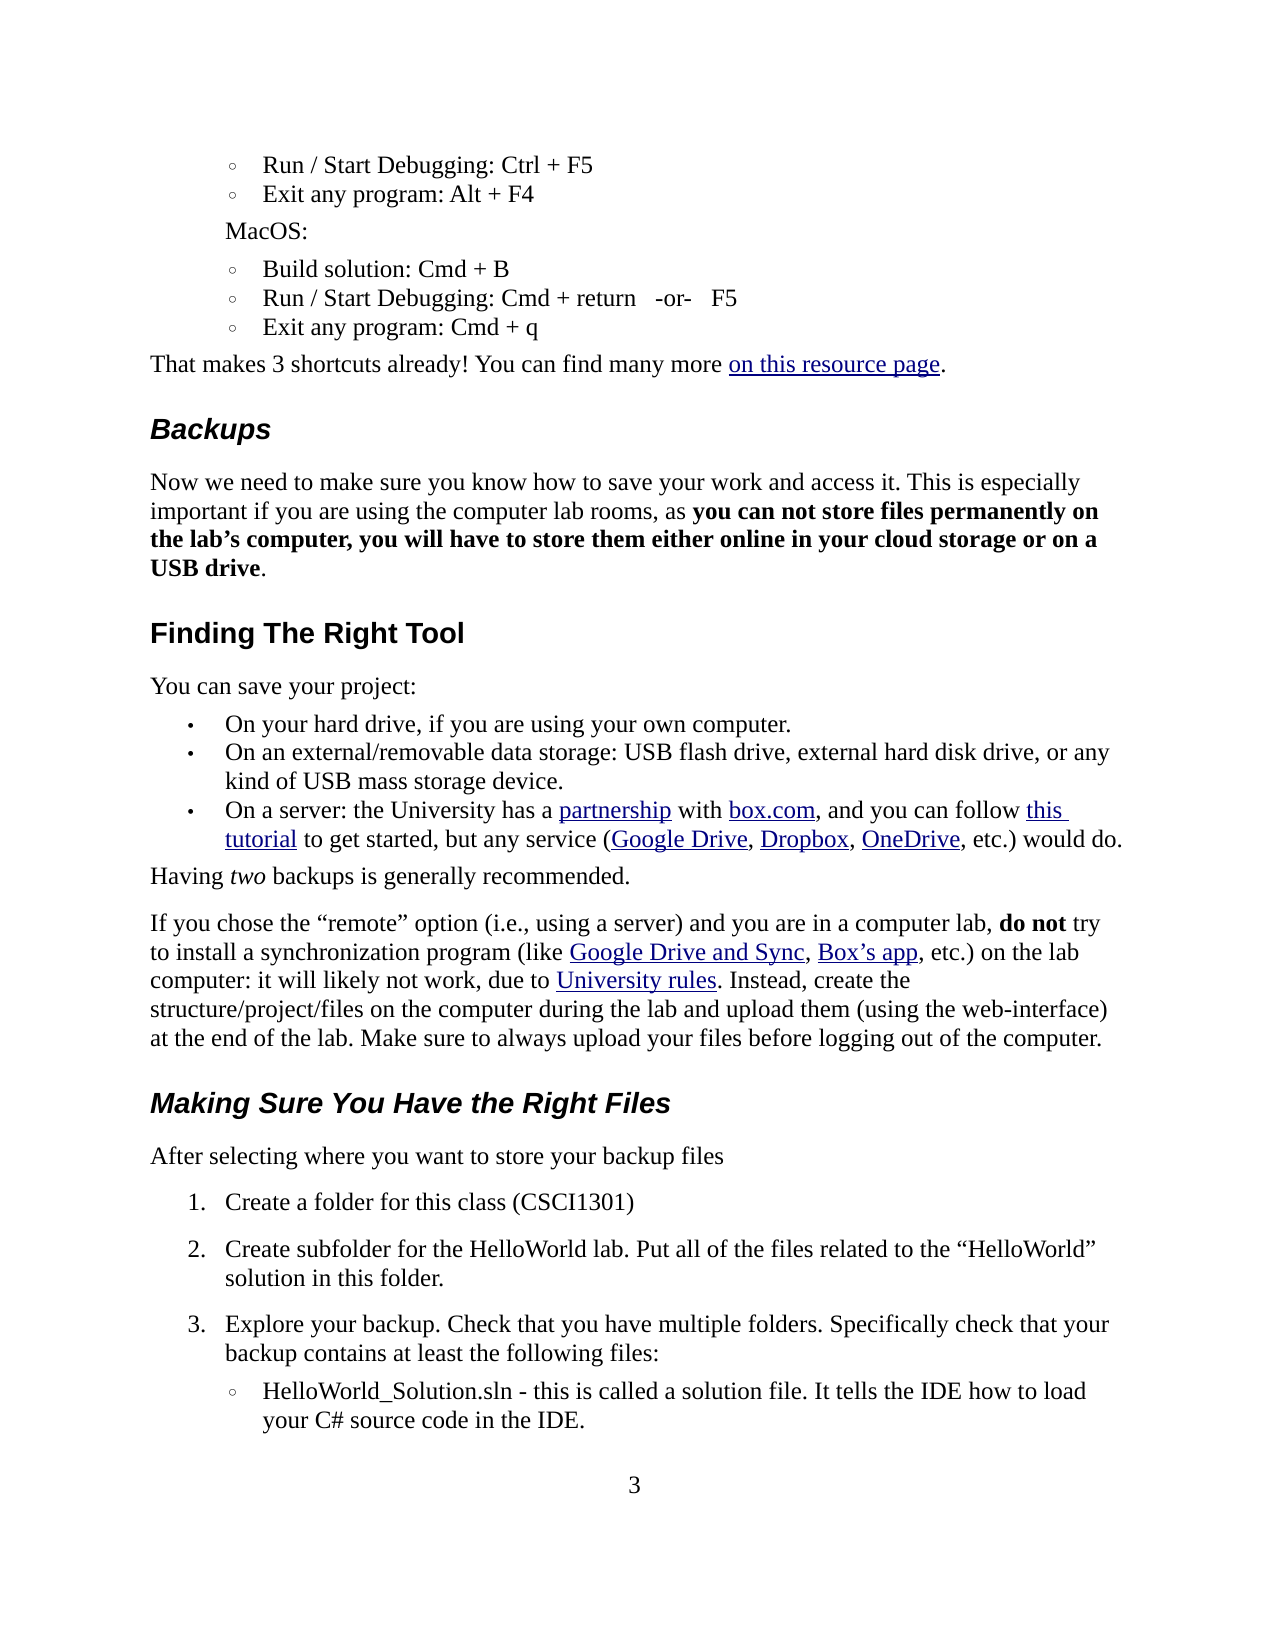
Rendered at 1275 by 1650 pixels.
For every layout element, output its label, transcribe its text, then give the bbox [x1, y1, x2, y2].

subtitle Backups [150, 412, 1125, 446]
list On your hard drive, if you are using your own computer. [187, 709, 1125, 737]
list On an external/removable data storage: USB flash drive, external hard disk drive, or any kind of USB mass storage device. [187, 737, 1125, 795]
list Build solution: Cmd + B [225, 254, 1125, 283]
text After selecting where you want to store your backup files [150, 1141, 1125, 1169]
list Run / Start Debugging: Ctrl + F5 [225, 150, 1125, 179]
list Exit any program: Alt + F4 [225, 179, 1125, 207]
text You can save your project: [150, 671, 1125, 700]
list Explore your backup. Check that you have multiple folders. Specifically check that your backup contains at least the following files: [187, 1309, 1125, 1367]
text That makes 3 shortcuts already! You can find many more on this resource page. [150, 349, 1125, 378]
list On a server: the University has a partnership with box.com, and you can follow this tutorial to get started, but any service (Google Drive, Dropbox, OneDrive, etc.) would do. [187, 795, 1125, 852]
list Run / Start Debugging: Cmd + return -or- F5 [225, 283, 1125, 312]
subtitle Making Sure You Have the Right Files [150, 1086, 1125, 1119]
subtitle Finding The Right Tool [150, 616, 1125, 649]
text Having two backups is generally recommended. [150, 861, 1125, 890]
text Now we need to make sure you know how to save your work and access it. This is especially important if you are using the computer lab rooms, as you can not store files permanently on the lab’s computer, you will have to store them either online in your cloud storage or on a USB drive. [150, 467, 1125, 582]
list Create subfolder for the HelloWorld lab. Put all of the files related to the “HelloWorld” solution in this folder. [187, 1234, 1125, 1292]
list MacOS: [187, 216, 1125, 245]
list Exit any program: Cmd + q [225, 312, 1125, 340]
list Create a folder for this class (CSCI1301) [187, 1187, 1125, 1216]
list HelloWorld_Solution.sln - this is called a solution file. It tells the IDE how to load your C# source code in the IDE. [225, 1376, 1125, 1433]
text If you chose the “remote” option (i.e., using a server) and you are in a computer lab, do not try to install a synchronization program (like Google Drive and Sync, Box’s app, etc.) on the lab computer: it will likely not work, due to University rules. Instead, create the structure/project/files on the computer during the lab and upload them (using the web-interface) at the end of the lab. Make sure to always upload your files before logging out of the computer. [150, 908, 1125, 1052]
